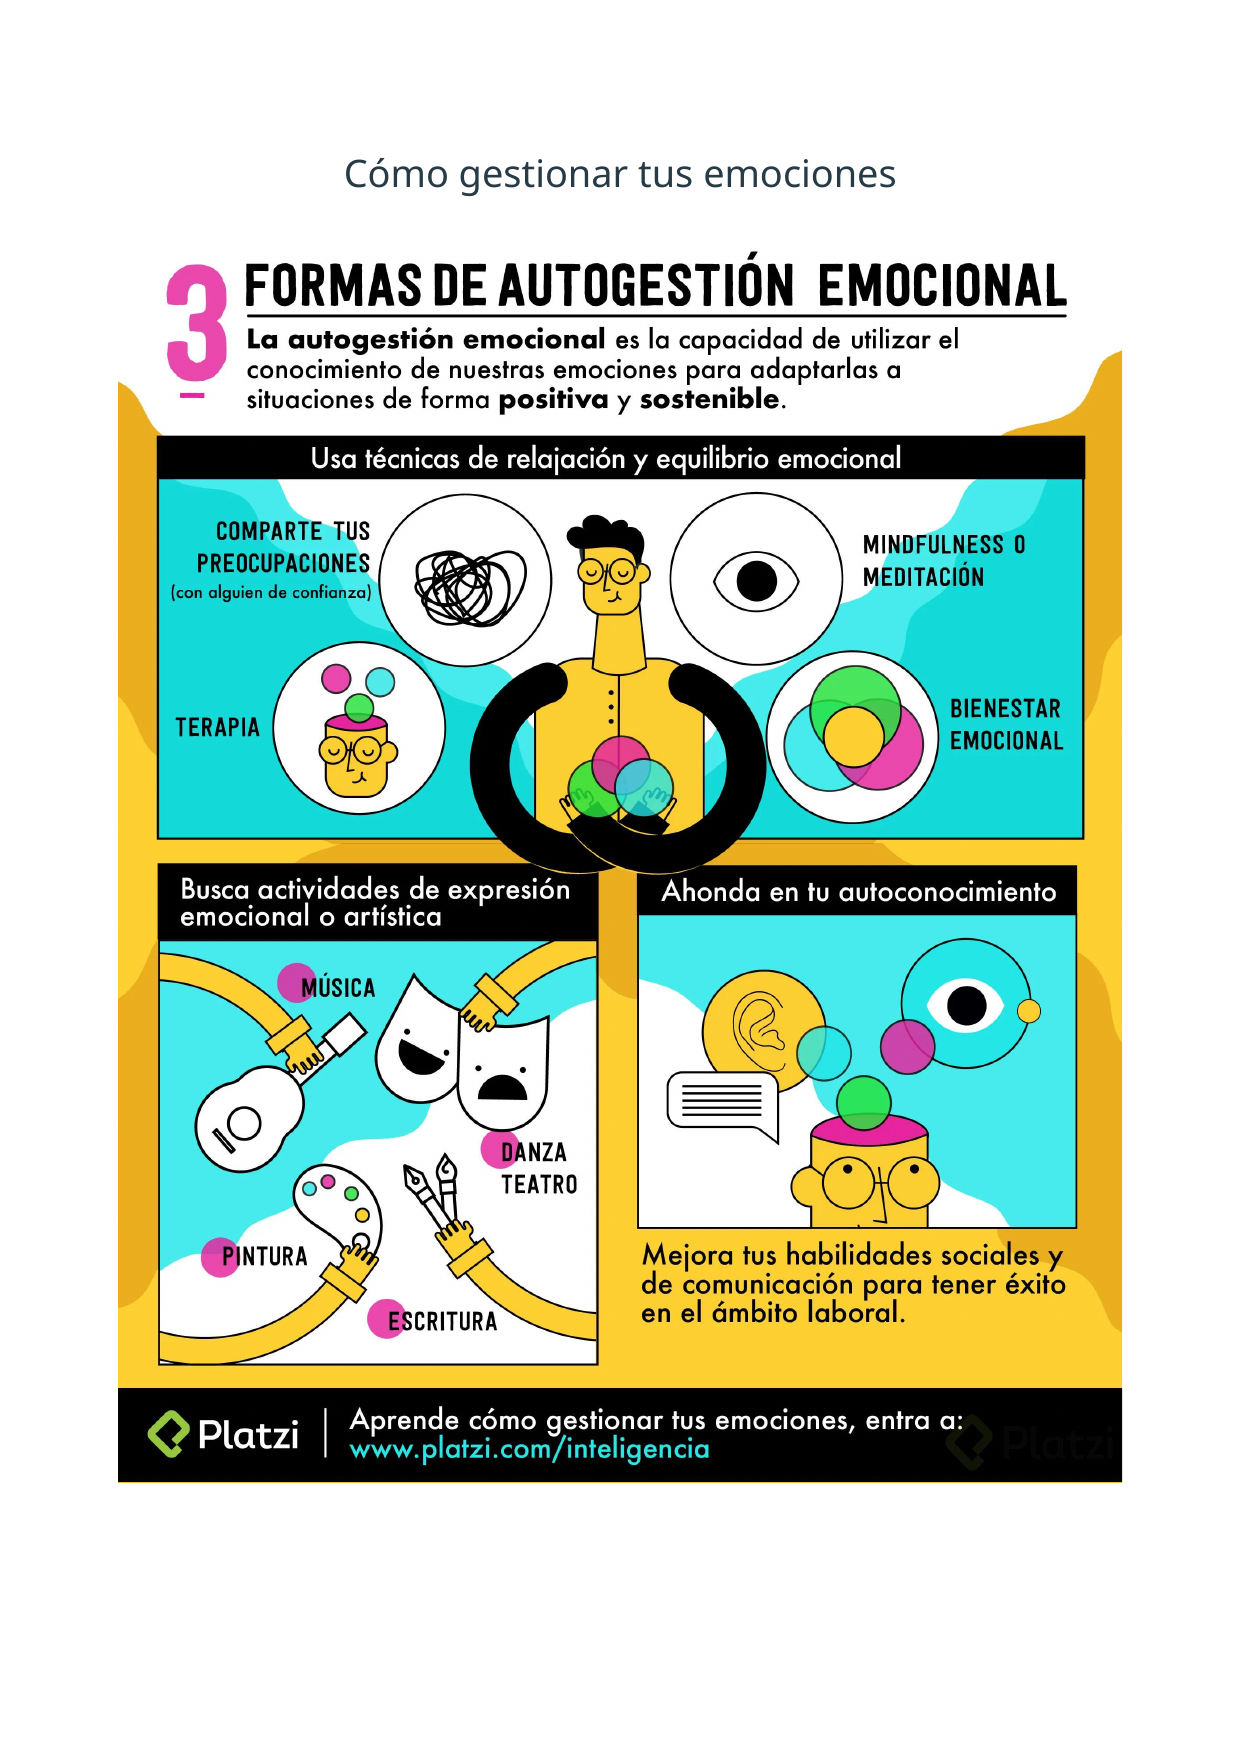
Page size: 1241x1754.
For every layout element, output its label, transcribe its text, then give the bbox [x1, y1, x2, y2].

subtitle Cómo gestionar tus emociones [118, 147, 1122, 198]
picture [118, 227, 1123, 1483]
